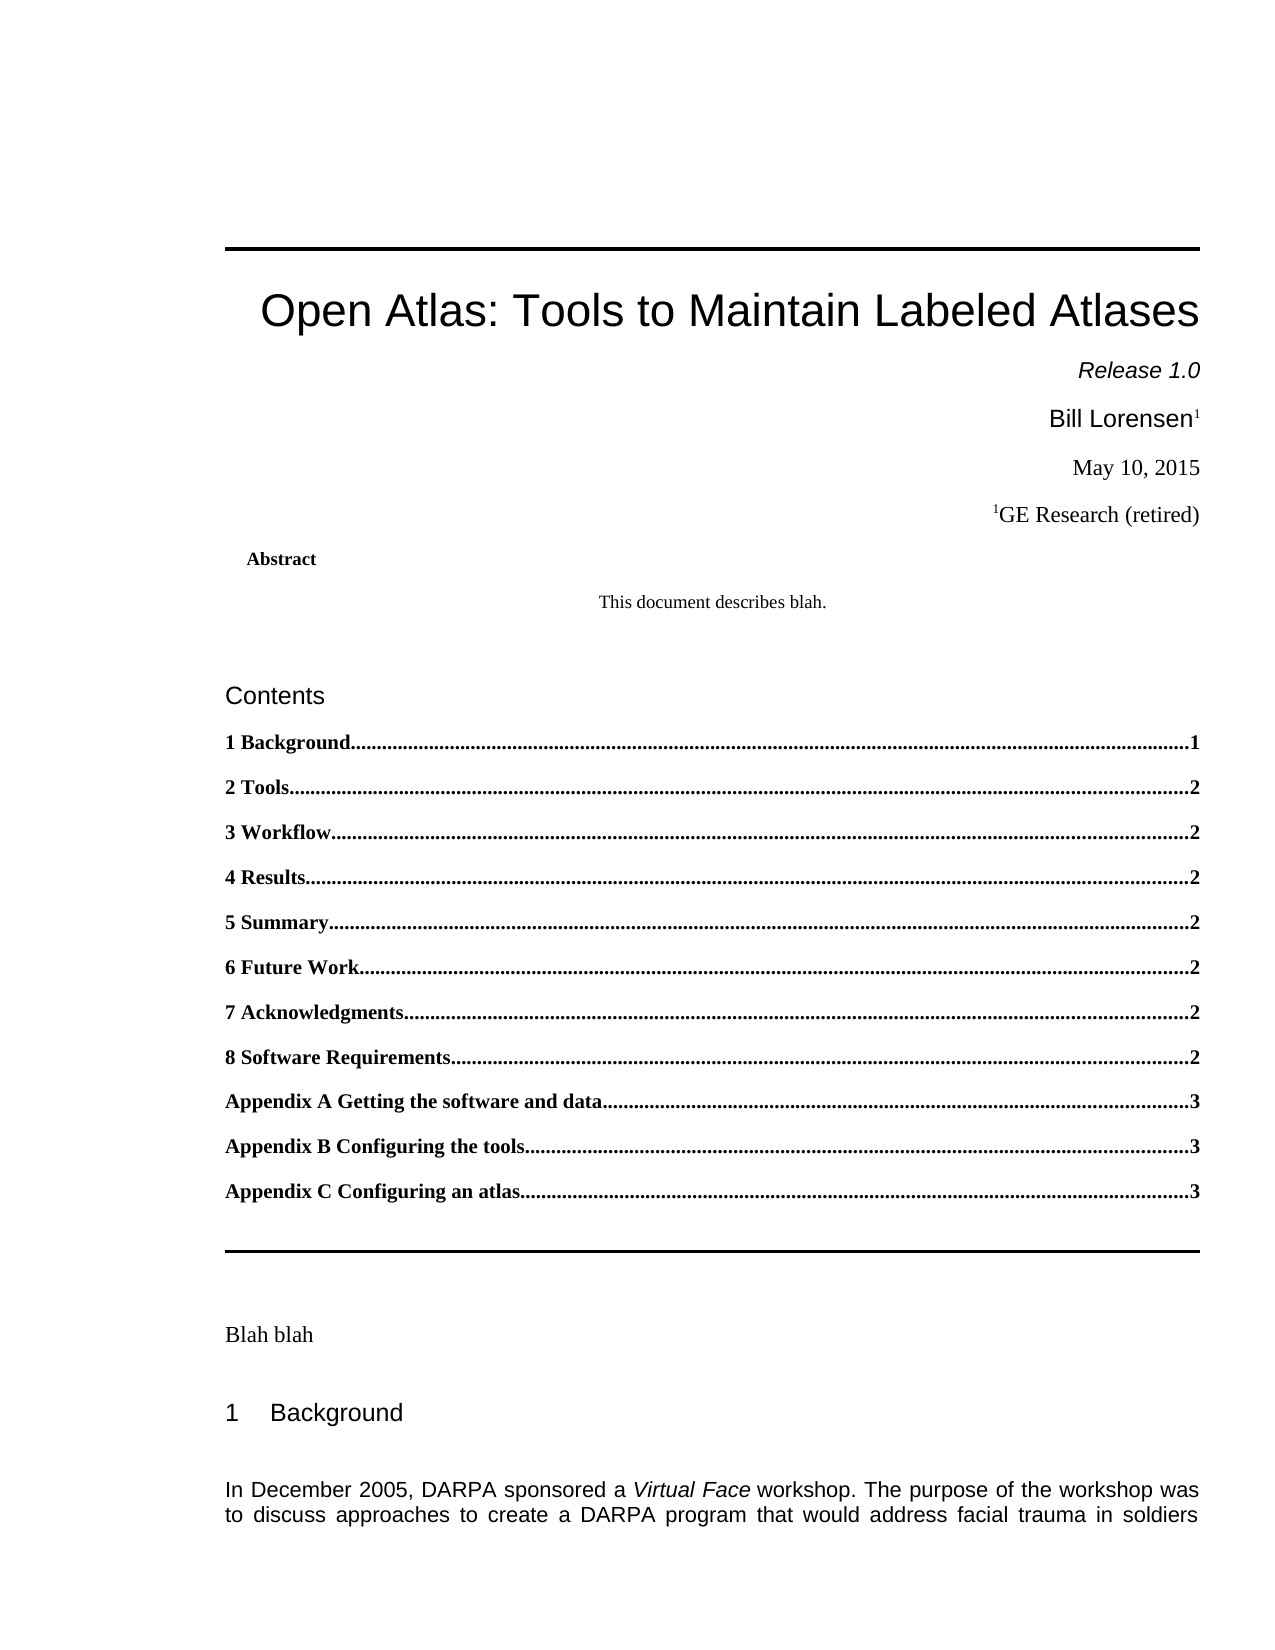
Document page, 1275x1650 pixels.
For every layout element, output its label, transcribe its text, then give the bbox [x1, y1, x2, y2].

text 8 Software Requirements 2 [225, 1044, 1200, 1069]
text 5 Summary 2 [225, 910, 1200, 934]
text In December 2005, DARPA sponsored a Virtual Face workshop. The purpose of the workshop was to discuss approaches to create a DARPA program that would address facial trauma in soldiers [225, 1477, 1200, 1527]
text 2 Tools 2 [225, 775, 1200, 799]
text Blah blah [225, 1321, 1200, 1348]
text 6 Future Work 2 [225, 955, 1200, 979]
subtitle Background [225, 1398, 1200, 1427]
text Release 1.0 [225, 357, 1200, 383]
text 3 Workflow 2 [225, 820, 1200, 844]
text 7 Acknowledgments 2 [225, 1000, 1200, 1024]
text This document describes blah. [225, 591, 1200, 613]
title Abstract [225, 527, 1200, 574]
text Open Atlas: Tools to Maintain Labeled Atlases [225, 283, 1200, 336]
text Bill Lorensen1 [225, 404, 1200, 433]
subtitle Contents [225, 681, 1200, 709]
text May 10, 2015 [225, 454, 1200, 480]
text 1 Background 1 [225, 730, 1200, 754]
text Appendix C Configuring an atlas 3 [225, 1179, 1200, 1203]
text Appendix B Configuring the tools 3 [225, 1134, 1200, 1158]
text Appendix A Getting the software and data 3 [225, 1089, 1200, 1113]
text 4 Results 2 [225, 865, 1200, 889]
text 1GE Research (retired) [225, 501, 1200, 527]
